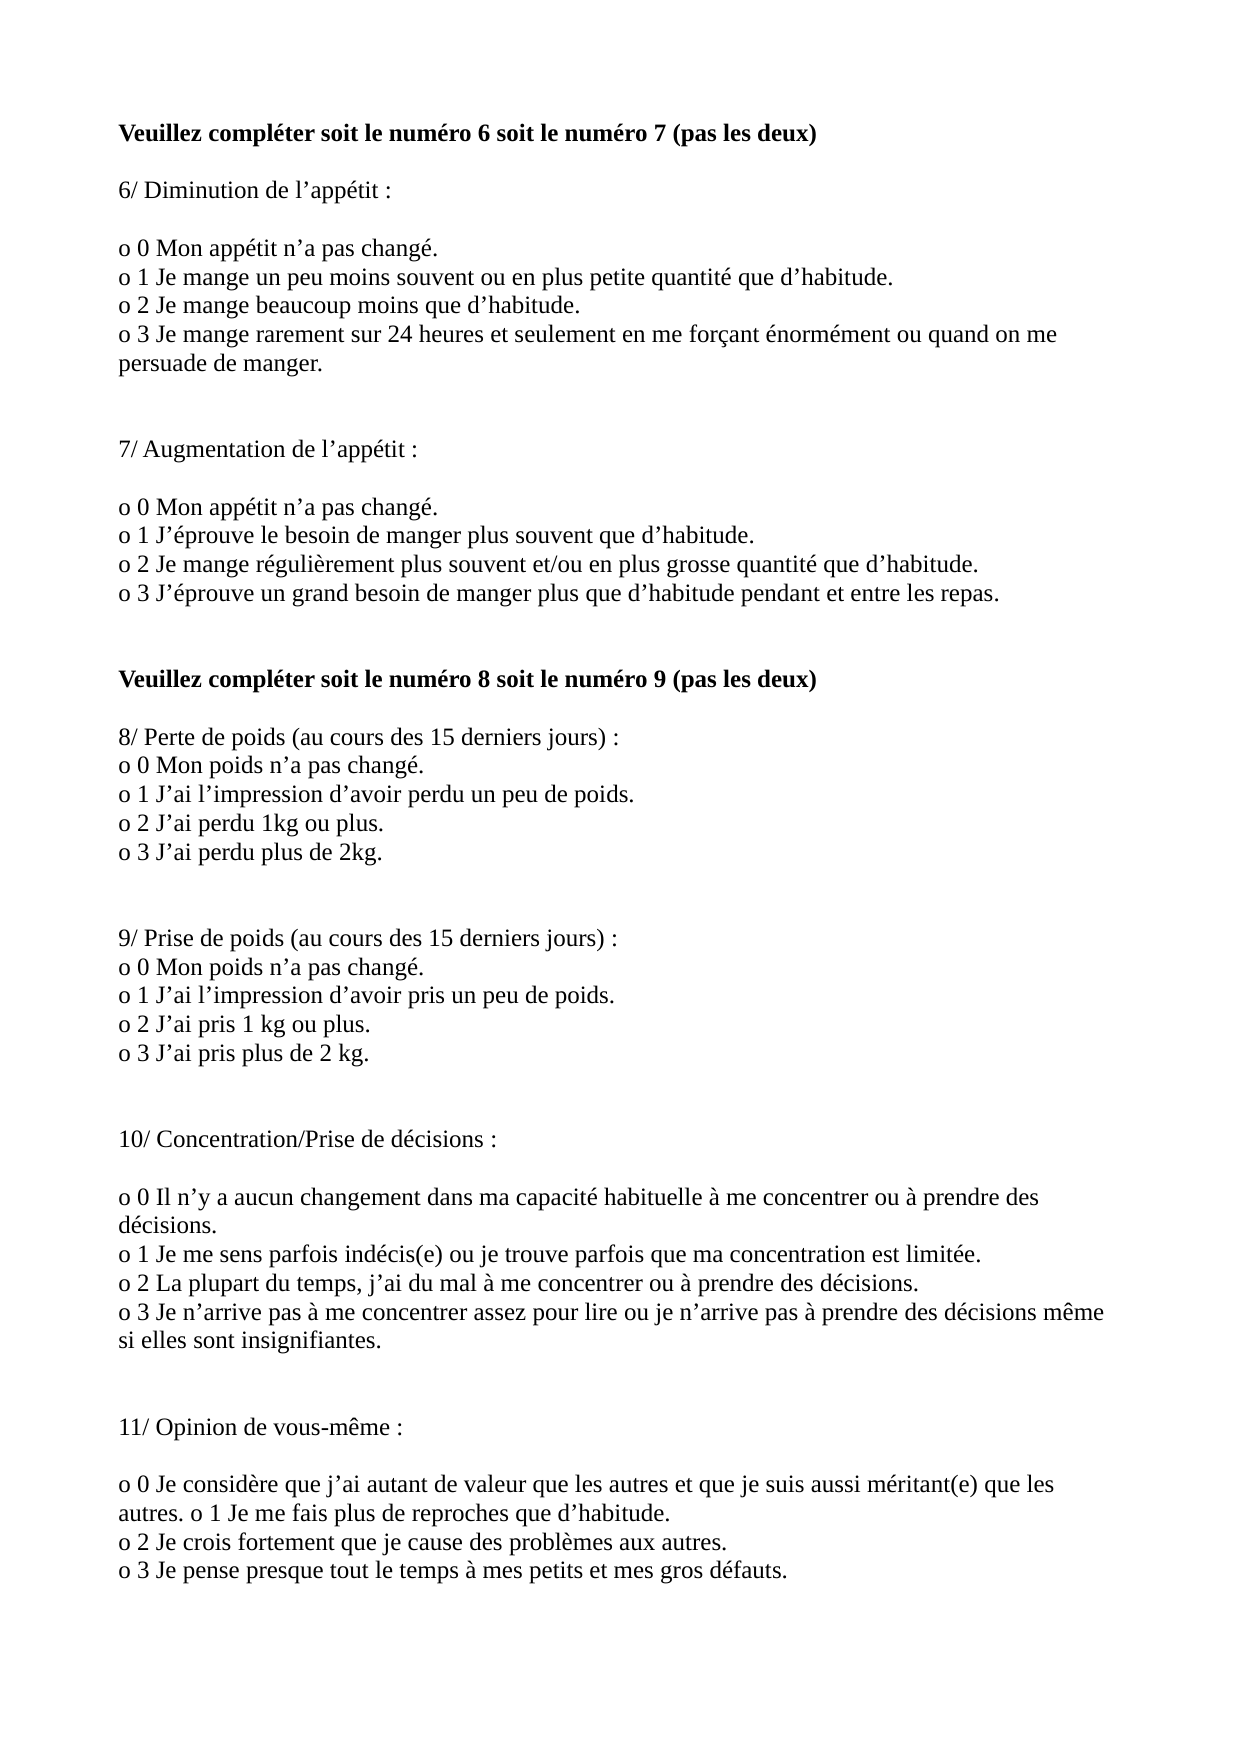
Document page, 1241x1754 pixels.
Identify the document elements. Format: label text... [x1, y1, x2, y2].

text 10/ Concentration/Prise de décisions : [118, 1124, 1122, 1153]
text 9/ Prise de poids (au cours des 15 derniers jours) : [118, 923, 1122, 952]
text 7/ Augmentation de l’appétit : [118, 434, 1122, 463]
text o 1 Je me sens parfois indécis(e) ou je trouve parfois que ma concentration est limitée. [118, 1239, 1122, 1268]
text o 3 J’ai pris plus de 2 kg. [118, 1038, 1122, 1067]
text o 0 Mon poids n’a pas changé. [118, 952, 1122, 981]
text o 2 Je mange régulièrement plus souvent et/ou en plus grosse quantité que d’habitude. [118, 549, 1122, 578]
text o 0 Il n’y a aucun changement dans ma capacité habituelle à me concentrer ou à prendre des décisions. [118, 1182, 1122, 1239]
text o 2 Je crois fortement que je cause des problèmes aux autres. [118, 1527, 1122, 1556]
text 8/ Perte de poids (au cours des 15 derniers jours) : [118, 722, 1122, 751]
text o 3 Je n’arrive pas à me concentrer assez pour lire ou je n’arrive pas à prendre des décisions même si elles sont insignifiantes. [118, 1297, 1122, 1354]
text Veuillez compléter soit le numéro 6 soit le numéro 7 (pas les deux) [118, 118, 1122, 147]
text o 2 Je mange beaucoup moins que d’habitude. [118, 291, 1122, 319]
text o 3 Je mange rarement sur 24 heures et seulement en me forçant énormément ou quand on me persuade de manger. [118, 319, 1122, 377]
text 11/ Opinion de vous-même : [118, 1412, 1122, 1441]
text o 0 Mon appétit n’a pas changé. [118, 492, 1122, 521]
text o 2 La plupart du temps, j’ai du mal à me concentrer ou à prendre des décisions. [118, 1268, 1122, 1297]
text o 2 J’ai pris 1 kg ou plus. [118, 1009, 1122, 1038]
text Veuillez compléter soit le numéro 8 soit le numéro 9 (pas les deux) [118, 664, 1122, 693]
text o 3 Je pense presque tout le temps à mes petits et mes gros défauts. [118, 1556, 1122, 1584]
text o 1 J’éprouve le besoin de manger plus souvent que d’habitude. [118, 521, 1122, 549]
text o 3 J’ai perdu plus de 2kg. [118, 837, 1122, 866]
text o 1 Je mange un peu moins souvent ou en plus petite quantité que d’habitude. [118, 262, 1122, 291]
text 6/ Diminution de l’appétit : [118, 176, 1122, 204]
text o 2 J’ai perdu 1kg ou plus. [118, 808, 1122, 837]
text o 0 Je considère que j’ai autant de valeur que les autres et que je suis aussi méritant(e) que les autres. o 1 Je me fais plus de reproches que d’habitude. [118, 1469, 1122, 1527]
text o 1 J’ai l’impression d’avoir pris un peu de poids. [118, 981, 1122, 1009]
text o 0 Mon poids n’a pas changé. o 1 J’ai l’impression d’avoir perdu un peu de poids. [118, 751, 1122, 808]
text o 3 J’éprouve un grand besoin de manger plus que d’habitude pendant et entre les repas. [118, 578, 1122, 607]
text o 0 Mon appétit n’a pas changé. [118, 233, 1122, 262]
